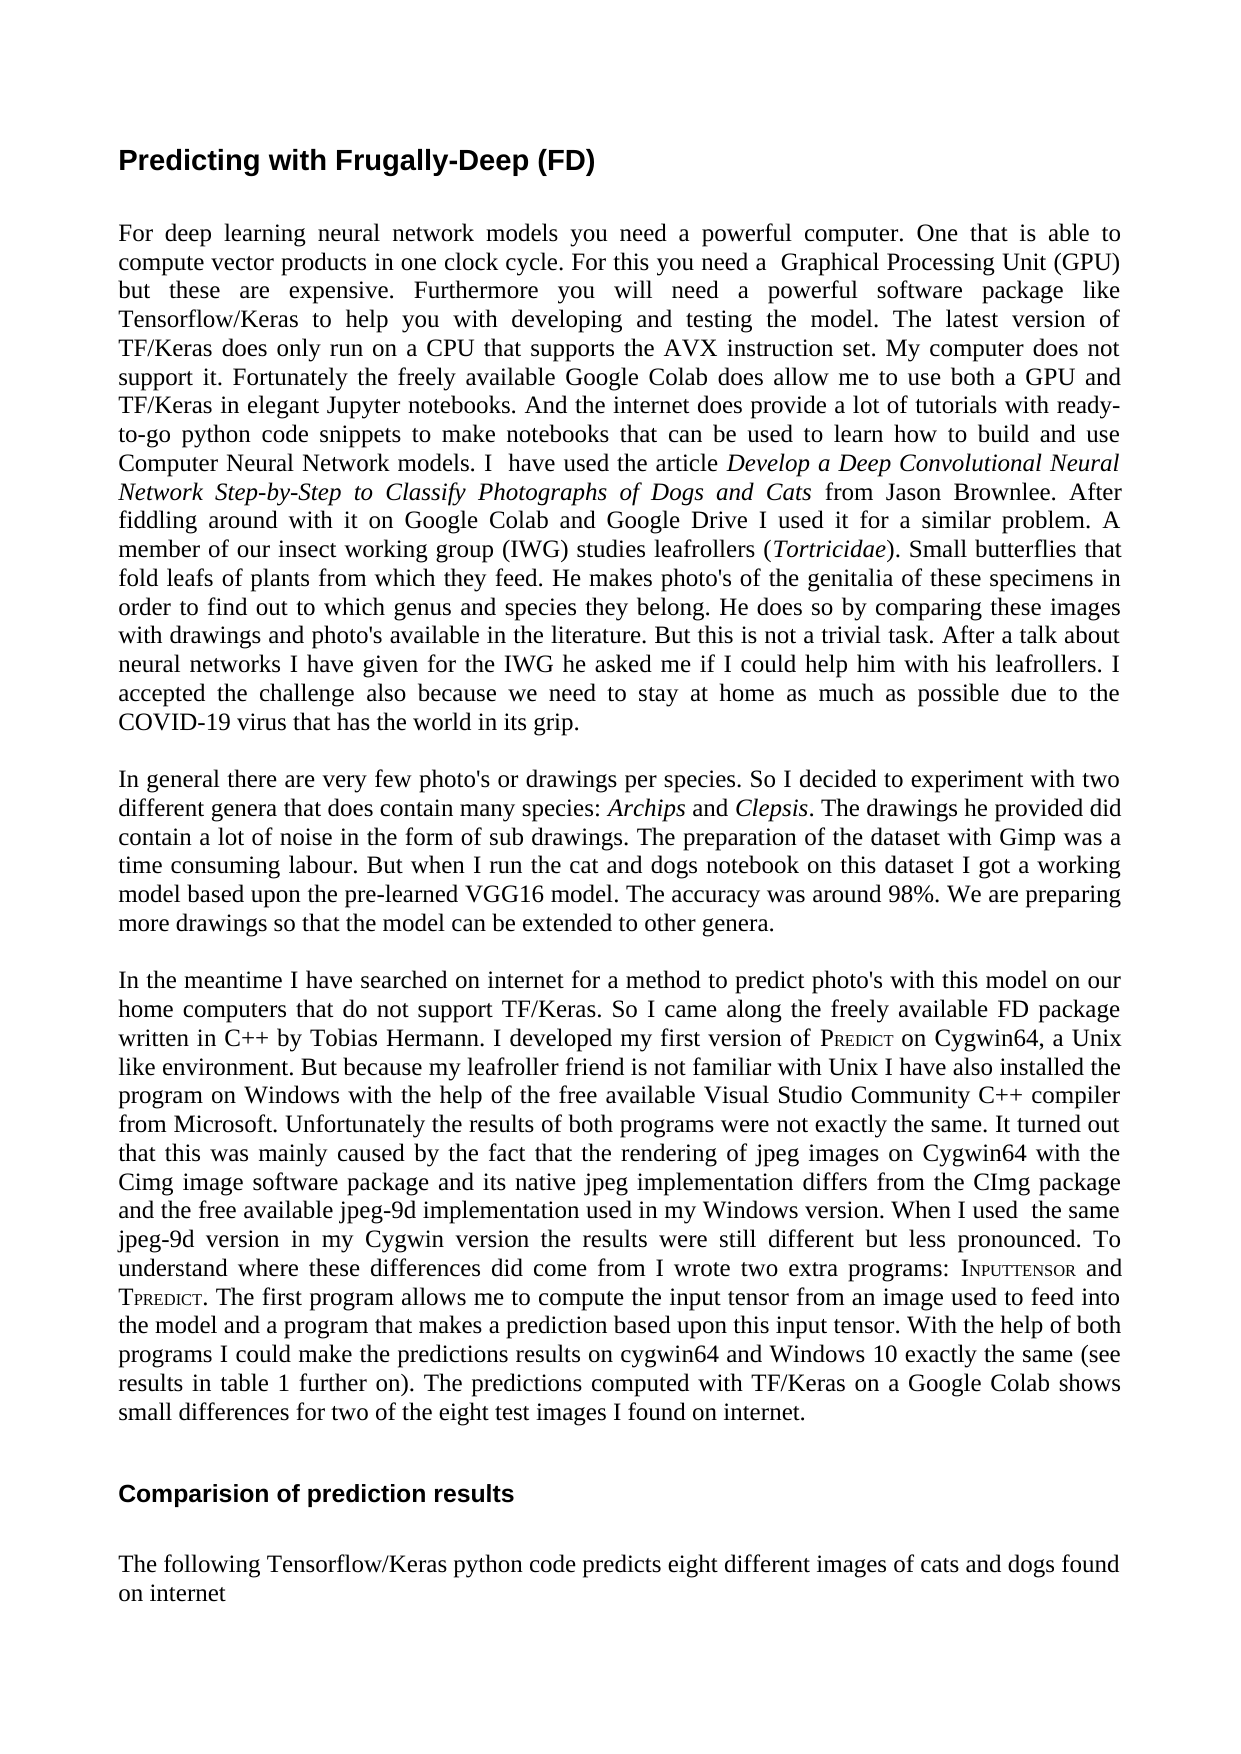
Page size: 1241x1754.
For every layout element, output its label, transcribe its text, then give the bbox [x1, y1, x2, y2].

subtitle Comparision of prediction results [118, 1479, 1122, 1508]
text For deep learning neural network models you need a powerful computer. One that is able to compute vector products in one clock cycle. For this you need a Graphical Processing Unit (GPU) but these are expensive. Furthermore you will need a powerful software package like Tensorflow/Keras to help you with developing and testing the model. The latest version of TF/Keras does only run on a CPU that supports the AVX instruction set. My computer does not support it. Fortunately the freely available Google Colab does allow me to use both a GPU and TF/Keras in elegant Jupyter notebooks. And the internet does provide a lot of tutorials with ready-to-go python code snippets to make notebooks that can be used to learn how to build and use Computer Neural Network models. I have used the article Develop a Deep Convolutional Neural Network Step-by-Step to Classify Photographs of Dogs and Cats from Jason Brownlee. After fiddling around with it on Google Colab and Google Drive I used it for a similar problem. A member of our insect working group (IWG) studies leafrollers (Tortricidae). Small butterflies that fold leafs of plants from which they feed. He makes photo's of the genitalia of these specimens in order to find out to which genus and species they belong. He does so by comparing these images with drawings and photo's available in the literature. But this is not a trivial task. After a talk about neural networks I have given for the IWG he asked me if I could help him with his leafrollers. I accepted the challenge also because we need to stay at home as much as possible due to the COVID-19 virus that has the world in its grip. [118, 218, 1122, 735]
subtitle Predicting with Frugally-Deep (FD) [118, 143, 1122, 177]
text The following Tensorflow/Keras python code predicts eight different images of cats and dogs found on internet [118, 1549, 1122, 1606]
text In general there are very few photo's or drawings per species. So I decided to experiment with two different genera that does contain many species: Archips and Clepsis. The drawings he provided did contain a lot of noise in the form of sub drawings. The preparation of the dataset with Gimp was a time consuming labour. But when I run the cat and dogs notebook on this dataset I got a working model based upon the pre-learned VGG16 model. The accuracy was around 98%. We are preparing more drawings so that the model can be extended to other genera. [118, 764, 1122, 937]
text In the meantime I have searched on internet for a method to predict photo's with this model on our home computers that do not support TF/Keras. So I came along the freely available FD package written in C++ by Tobias Hermann. I developed my first version of Predict on Cygwin64, a Unix like environment. But because my leafroller friend is not familiar with Unix I have also installed the program on Windows with the help of the free available Visual Studio Community C++ compiler from Microsoft. Unfortunately the results of both programs were not exactly the same. It turned out that this was mainly caused by the fact that the rendering of jpeg images on Cygwin64 with the Cimg image software package and its native jpeg implementation differs from the CImg package and the free available jpeg-9d implementation used in my Windows version. When I used the same jpeg-9d version in my Cygwin version the results were still different but less pronounced. To understand where these differences did come from I wrote two extra programs: Inputtensor and Tpredict. The first program allows me to compute the input tensor from an image used to feed into the model and a program that makes a prediction based upon this input tensor. With the help of both programs I could make the predictions results on cygwin64 and Windows 10 exactly the same (see results in table 1 further on). The predictions computed with TF/Keras on a Google Colab shows small differences for two of the eight test images I found on internet. [118, 965, 1122, 1425]
